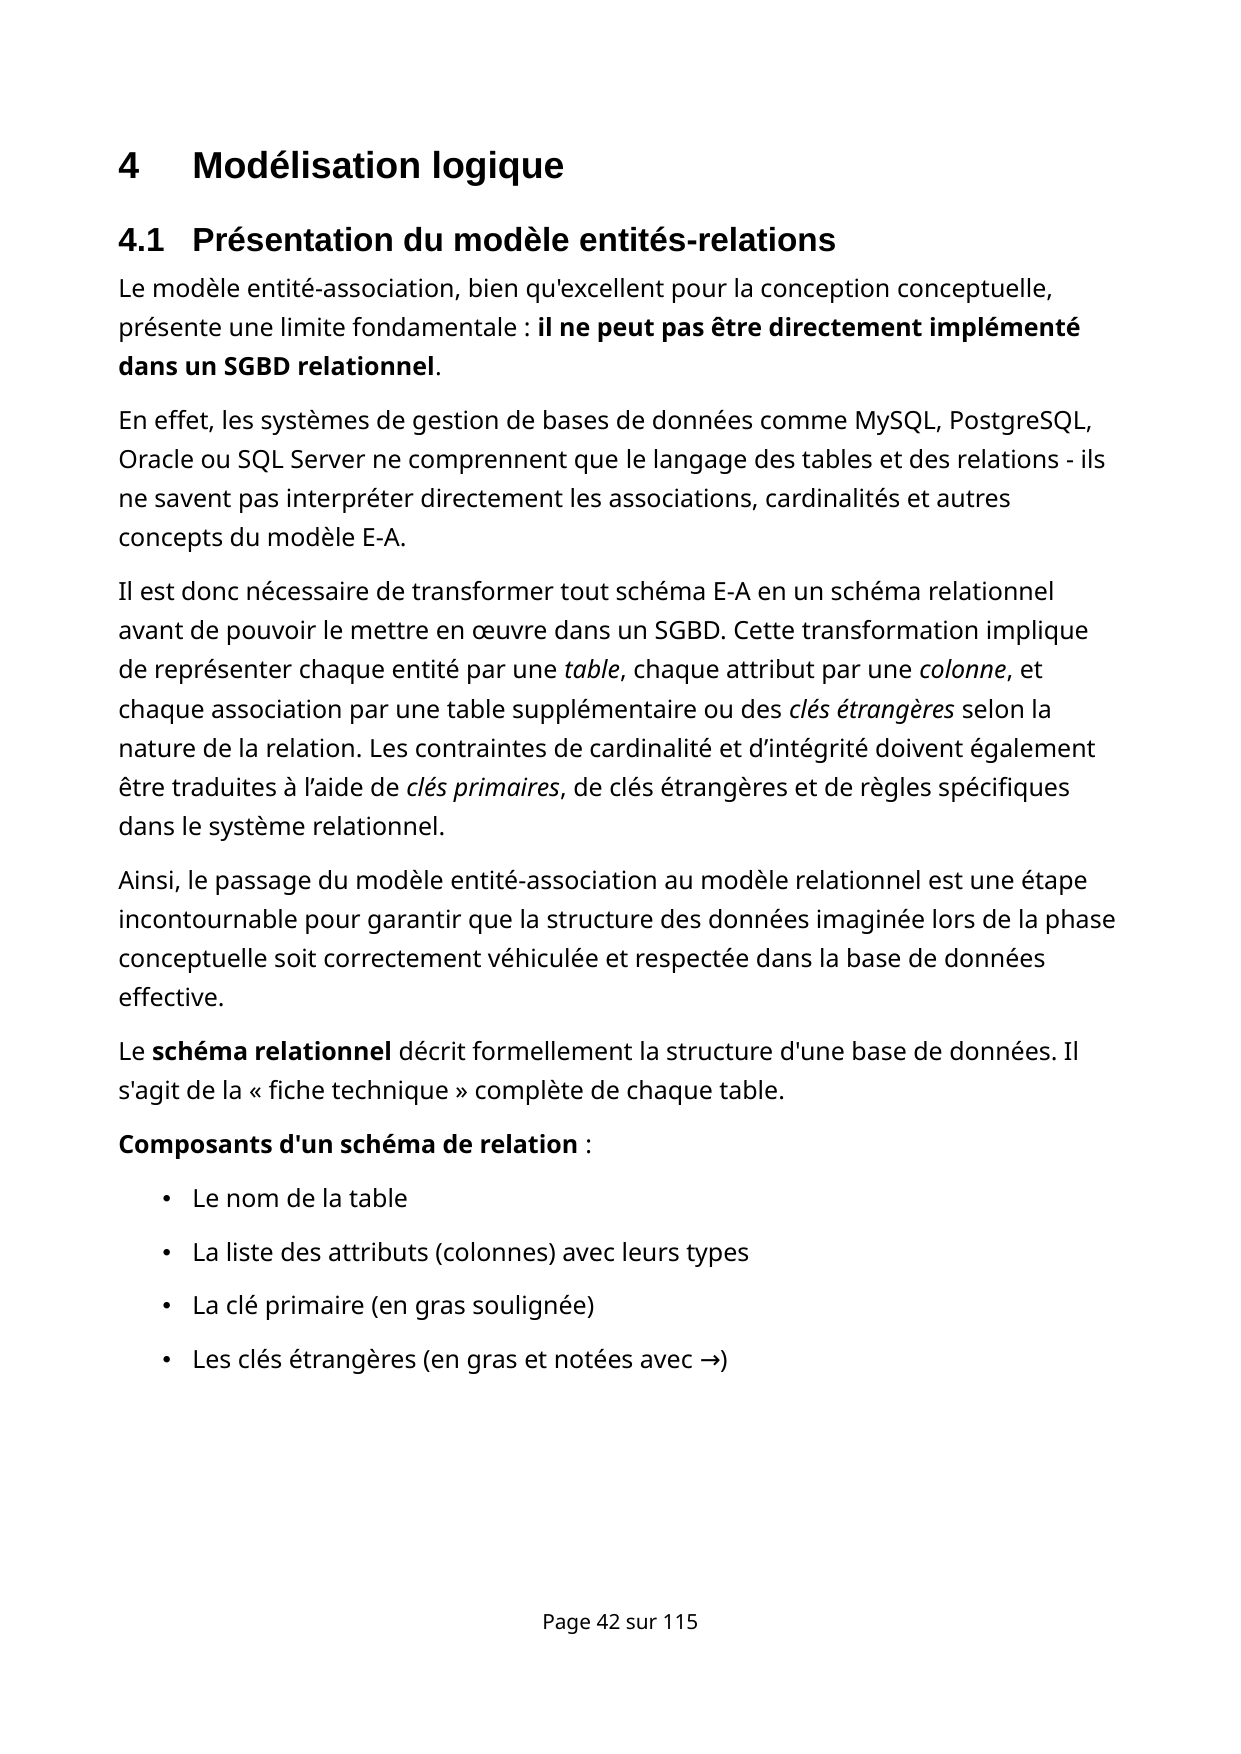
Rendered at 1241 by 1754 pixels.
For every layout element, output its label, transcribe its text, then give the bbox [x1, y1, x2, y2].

text Ainsi, le passage du modèle entité-association au modèle relationnel est une étape incontournable pour garantir que la structure des données imaginée lors de la phase conceptuelle soit correctement véhiculée et respectée dans la base de données effective. [118, 863, 1122, 1014]
list Le nom de la table [162, 1181, 1122, 1214]
list La clé primaire (en gras soulignée) [162, 1288, 1122, 1322]
text Le modèle entité-association, bien qu'excellent pour la conception conceptuelle, présente une limite fondamentale : il ne peut pas être directement implémenté dans un SGBD relationnel. [118, 271, 1122, 383]
subtitle Modélisation logique [118, 143, 1122, 186]
text En effet, les systèmes de gestion de bases de données comme MySQL, PostgreSQL, Oracle ou SQL Server ne comprennent que le langage des tables et des relations - ils ne savent pas interpréter directement les associations, cardinalités et autres concepts du modèle E-A. [118, 403, 1122, 554]
text Il est donc nécessaire de transformer tout schéma E-A en un schéma relationnel avant de pouvoir le mettre en œuvre dans un SGBD. Cette transformation implique de représenter chaque entité par une table, chaque attribut par une colonne, et chaque association par une table supplémentaire ou des clés étrangères selon la nature de la relation. Les contraintes de cardinalité et d’intégrité doivent également être traduites à l’aide de clés primaires, de clés étrangères et de règles spécifiques dans le système relationnel. [118, 574, 1122, 843]
list Les clés étrangères (en gras et notées avec →) [162, 1342, 1122, 1376]
text Le schéma relationnel décrit formellement la structure d'une base de données. Il s'agit de la « fiche technique » complète de chaque table. [118, 1034, 1122, 1107]
text Composants d'un schéma de relation : [118, 1127, 1122, 1161]
subtitle Présentation du modèle entités-relations [118, 219, 1122, 258]
list La liste des attributs (colonnes) avec leurs types [162, 1234, 1122, 1268]
